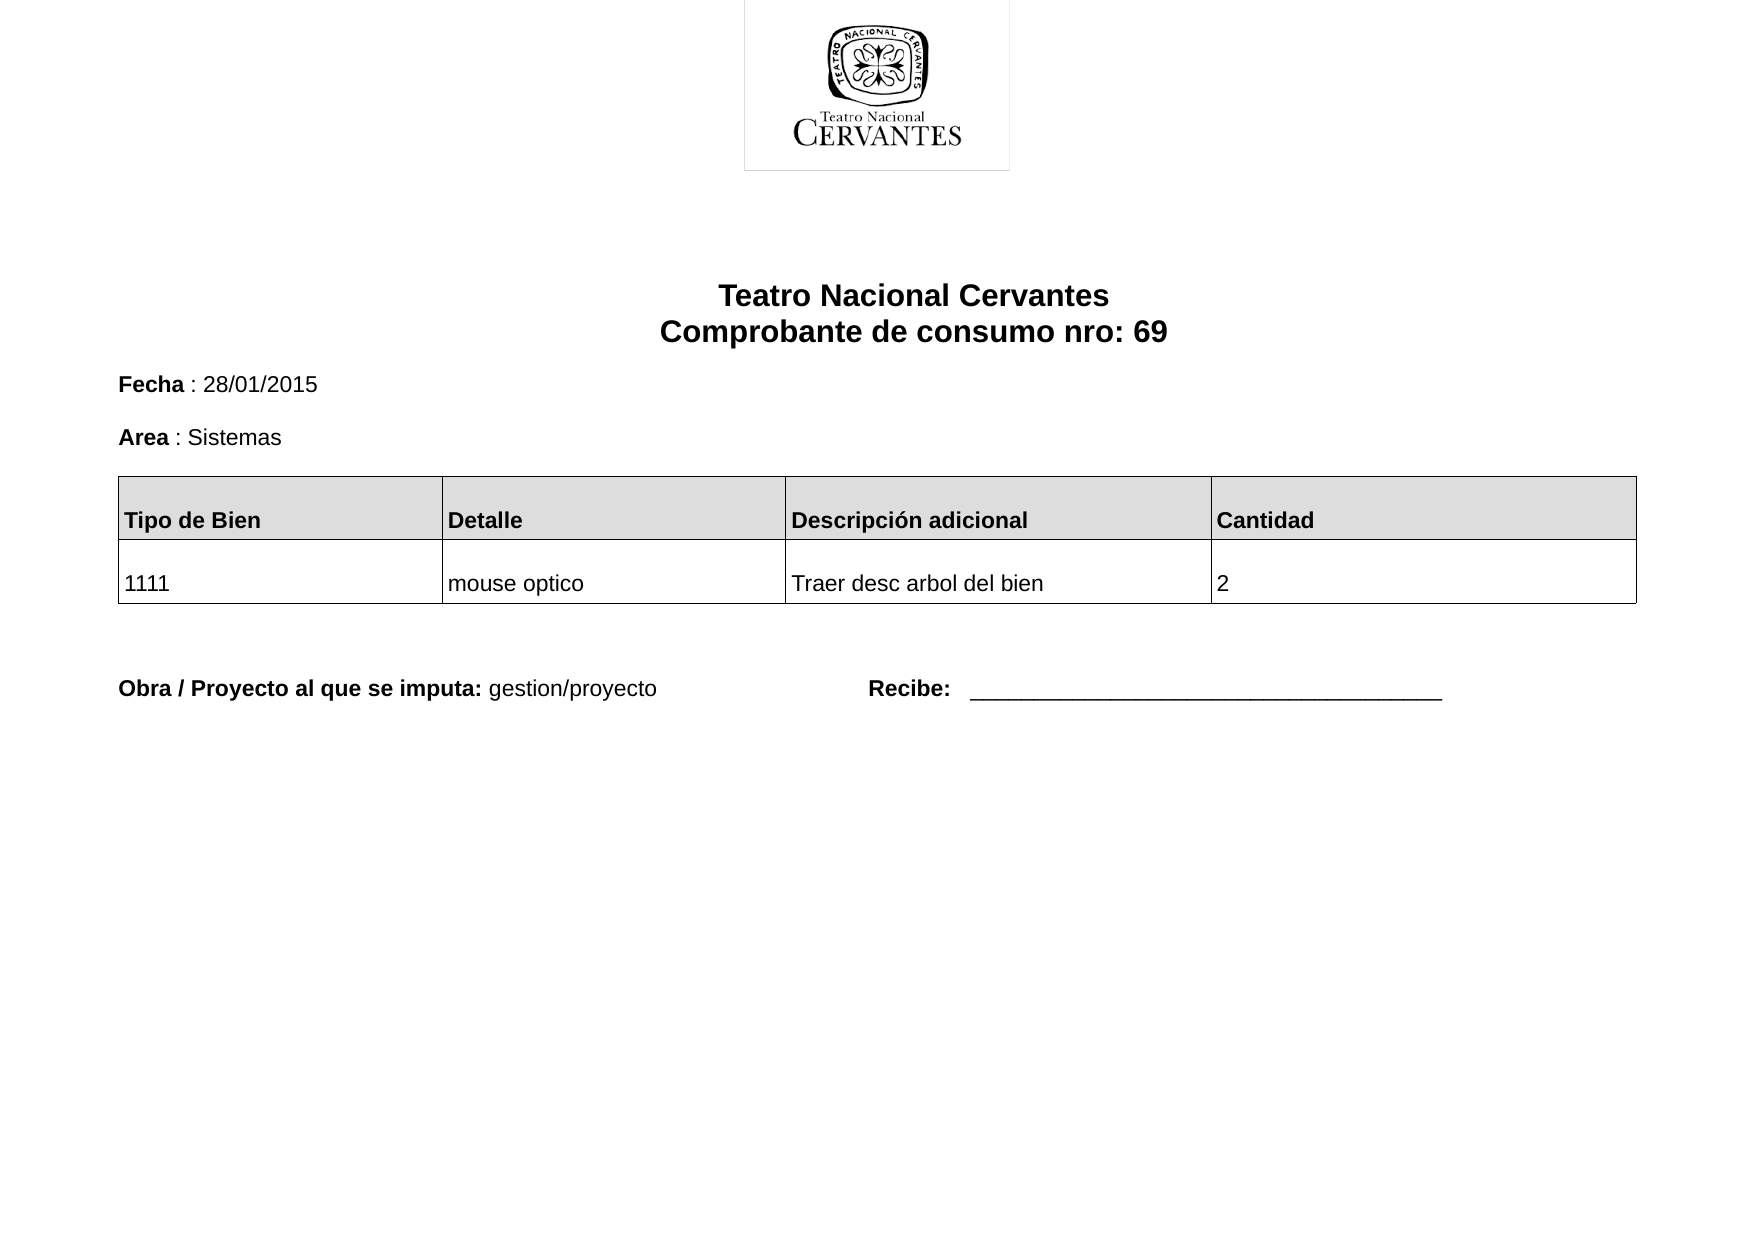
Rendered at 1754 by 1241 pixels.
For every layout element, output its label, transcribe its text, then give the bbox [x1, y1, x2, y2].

table_header Cantidad [1212, 477, 1636, 539]
text Teatro Nacional Cervantes [118, 277, 1636, 313]
table_cell Traer desc arbol del bien [786, 540, 1211, 603]
table_header Descripción adicional [786, 477, 1211, 539]
table_header Tipo de Bien [119, 477, 442, 539]
text Obra / Proyecto al que se imputa: gestion/proyecto Recibe: _____________________________________ [118, 675, 1636, 701]
table_cell 1111 [119, 540, 442, 603]
table_cell mouse optico [443, 540, 785, 603]
text Fecha : 28/01/2015 [118, 371, 1636, 397]
text Comprobante de consumo nro: 69 [118, 313, 1636, 349]
table_cell 2 [1212, 540, 1636, 603]
table_header Detalle [443, 477, 785, 539]
picture [744, 0, 1010, 171]
text Area : Sistemas [118, 423, 1636, 450]
